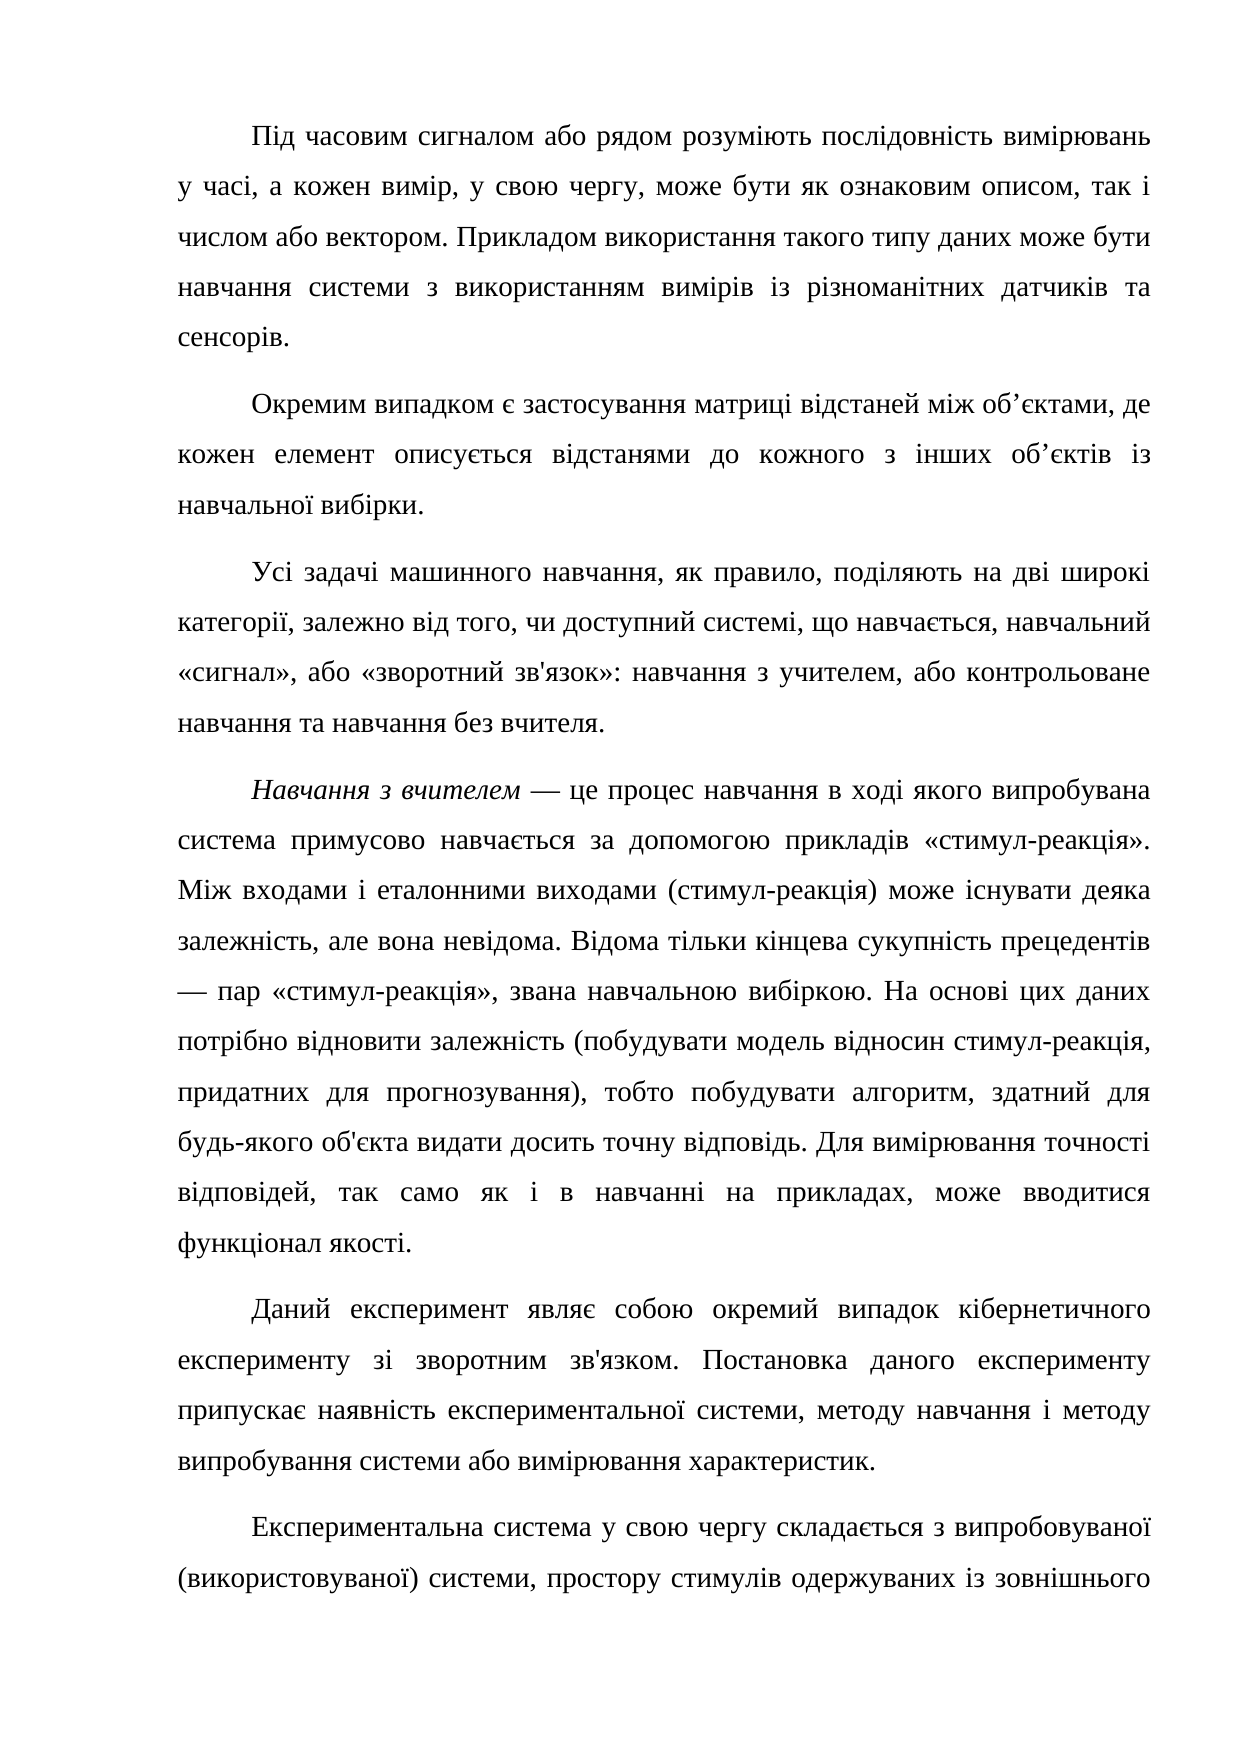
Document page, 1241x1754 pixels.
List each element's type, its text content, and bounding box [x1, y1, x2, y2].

text Окремим випадком є застосування матриці відстаней між об’єктами, де кожен елемент описується відстанями до кожного з інших об’єктів із навчальної вибірки. [177, 386, 1152, 521]
text Усі задачі машинного навчання, як правило, поділяють на дві широкі категорії, залежно від того, чи доступний системі, що навчається, навчальний «сигнал», або «зворотний зв'язок»: навчання з учителем, або контрольоване навчання та навчання без вчителя. [177, 554, 1152, 738]
text Під часовим сигналом або рядом розуміють послідовність вимірювань у часі, а кожен вимір, у свою чергу, може бути як ознаковим описом, так і числом або вектором. Прикладом використання такого типу даних може бути навчання системи з використанням вимірів із різноманітних датчиків та сенсорів. [177, 118, 1152, 353]
text Даний експеримент являє собою окремий випадок кібернетичного експерименту зі зворотним зв'язком. Постановка даного експерименту припускає наявність експериментальної системи, методу навчання і методу випробування системи або вимірювання характеристик. [177, 1292, 1152, 1476]
text Навчання з вчителем — це процес навчання в ході якого випробувана система примусово навчається за допомогою прикладів «стимул-реакція». Між входами і еталонними виходами (стимул-реакція) може існувати деяка залежність, але вона невідома. Відома тільки кінцева сукупність прецедентів — пар «стимул-реакція», звана навчальною вибіркою. На основі цих даних потрібно відновити залежність (побудувати модель відносин стимул-реакція, придатних для прогнозування), тобто побудувати алгоритм, здатний для будь-якого об'єкта видати досить точну відповідь. Для вимірювання точності відповідей, так само як і в навчанні на прикладах, може вводитися функціонал якості. [177, 772, 1152, 1258]
text Експериментальна система у свою чергу складається з випробовуваної (використовуваної) системи, простору стимулів одержуваних із зовнішнього [177, 1509, 1152, 1593]
